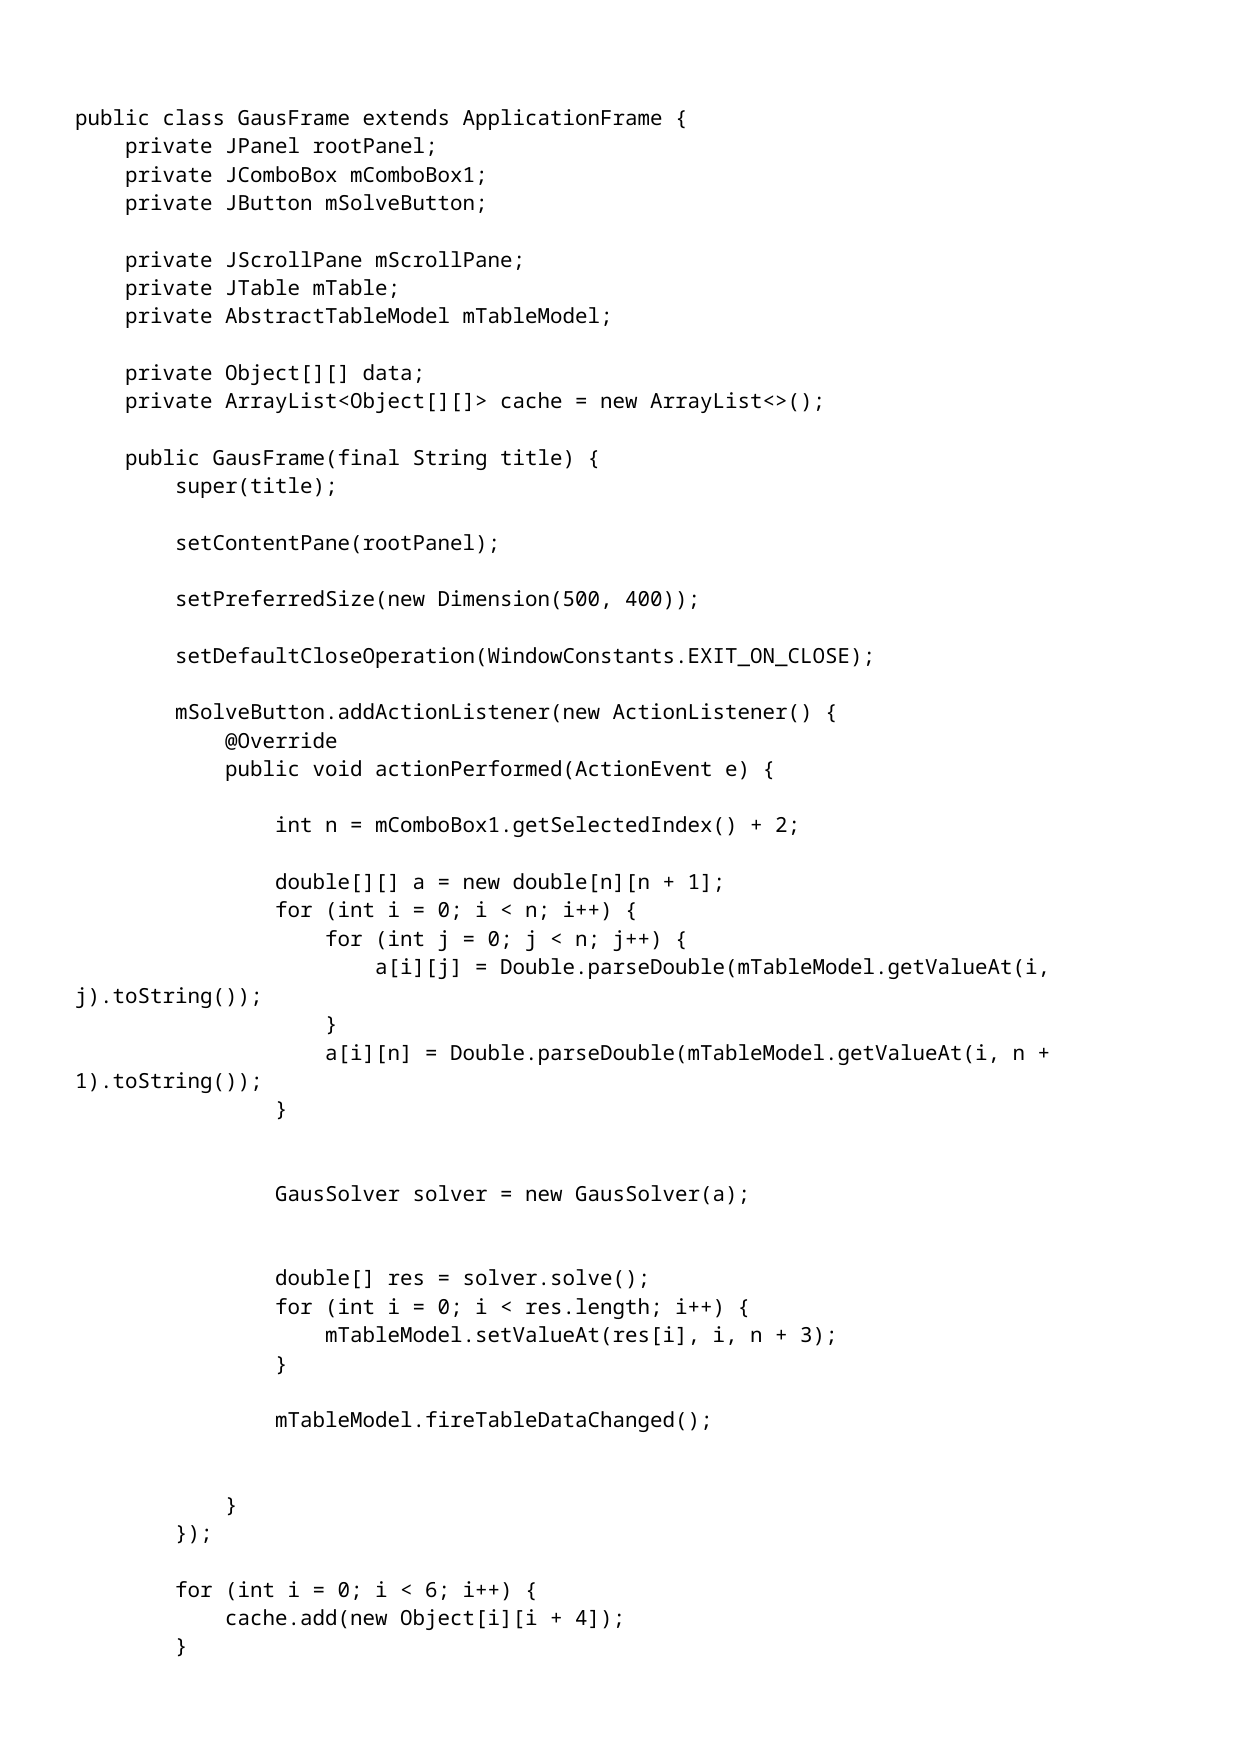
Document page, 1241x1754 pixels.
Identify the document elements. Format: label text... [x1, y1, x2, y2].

text private JScrollPane mScrollPane; [75, 245, 1165, 273]
text public void actionPerformed(ActionEvent e) { [75, 754, 1165, 783]
text } [75, 1094, 1165, 1123]
text setContentPane(rootPanel); [75, 528, 1165, 556]
text for (int i = 0; i < 6; i++) { [75, 1575, 1165, 1603]
text setDefaultCloseOperation(WindowConstants.EXIT_ON_CLOSE); [75, 641, 1165, 669]
text setPreferredSize(new Dimension(500, 400)); [75, 584, 1165, 613]
text private JPanel rootPanel; [75, 131, 1165, 160]
text private AbstractTableModel mTableModel; [75, 302, 1165, 330]
text double[][] a = new double[n][n + 1]; [75, 867, 1165, 896]
text private JButton mSolveButton; [75, 188, 1165, 217]
text private JComboBox mComboBox1; [75, 160, 1165, 188]
text private Object[][] data; [75, 358, 1165, 387]
text a[i][n] = Double.parseDouble(mTableModel.getValueAt(i, n + 1).toString()); [75, 1038, 1165, 1094]
text }); [75, 1518, 1165, 1547]
text for (int i = 0; i < n; i++) { [75, 896, 1165, 924]
text } [75, 1349, 1165, 1377]
text } [75, 1490, 1165, 1518]
text double[] res = solver.solve(); [75, 1263, 1165, 1292]
text private ArrayList<Object[][]> cache = new ArrayList<>(); [75, 387, 1165, 415]
text } [75, 1009, 1165, 1038]
text super(title); [75, 471, 1165, 500]
text private JTable mTable; [75, 273, 1165, 302]
text for (int i = 0; i < res.length; i++) { [75, 1292, 1165, 1320]
text cache.add(new Object[i][i + 4]); [75, 1603, 1165, 1632]
text mSolveButton.addActionListener(new ActionListener() { [75, 697, 1165, 726]
text @Override [75, 726, 1165, 754]
text public class GausFrame extends ApplicationFrame { [75, 103, 1165, 131]
text } [75, 1632, 1165, 1660]
text GausSolver solver = new GausSolver(a); [75, 1179, 1165, 1207]
text public GausFrame(final String title) { [75, 443, 1165, 471]
text a[i][j] = Double.parseDouble(mTableModel.getValueAt(i, j).toString()); [75, 952, 1165, 1009]
text mTableModel.setValueAt(res[i], i, n + 3); [75, 1320, 1165, 1349]
text int n = mComboBox1.getSelectedIndex() + 2; [75, 811, 1165, 839]
text mTableModel.fireTableDataChanged(); [75, 1405, 1165, 1434]
text for (int j = 0; j < n; j++) { [75, 924, 1165, 952]
